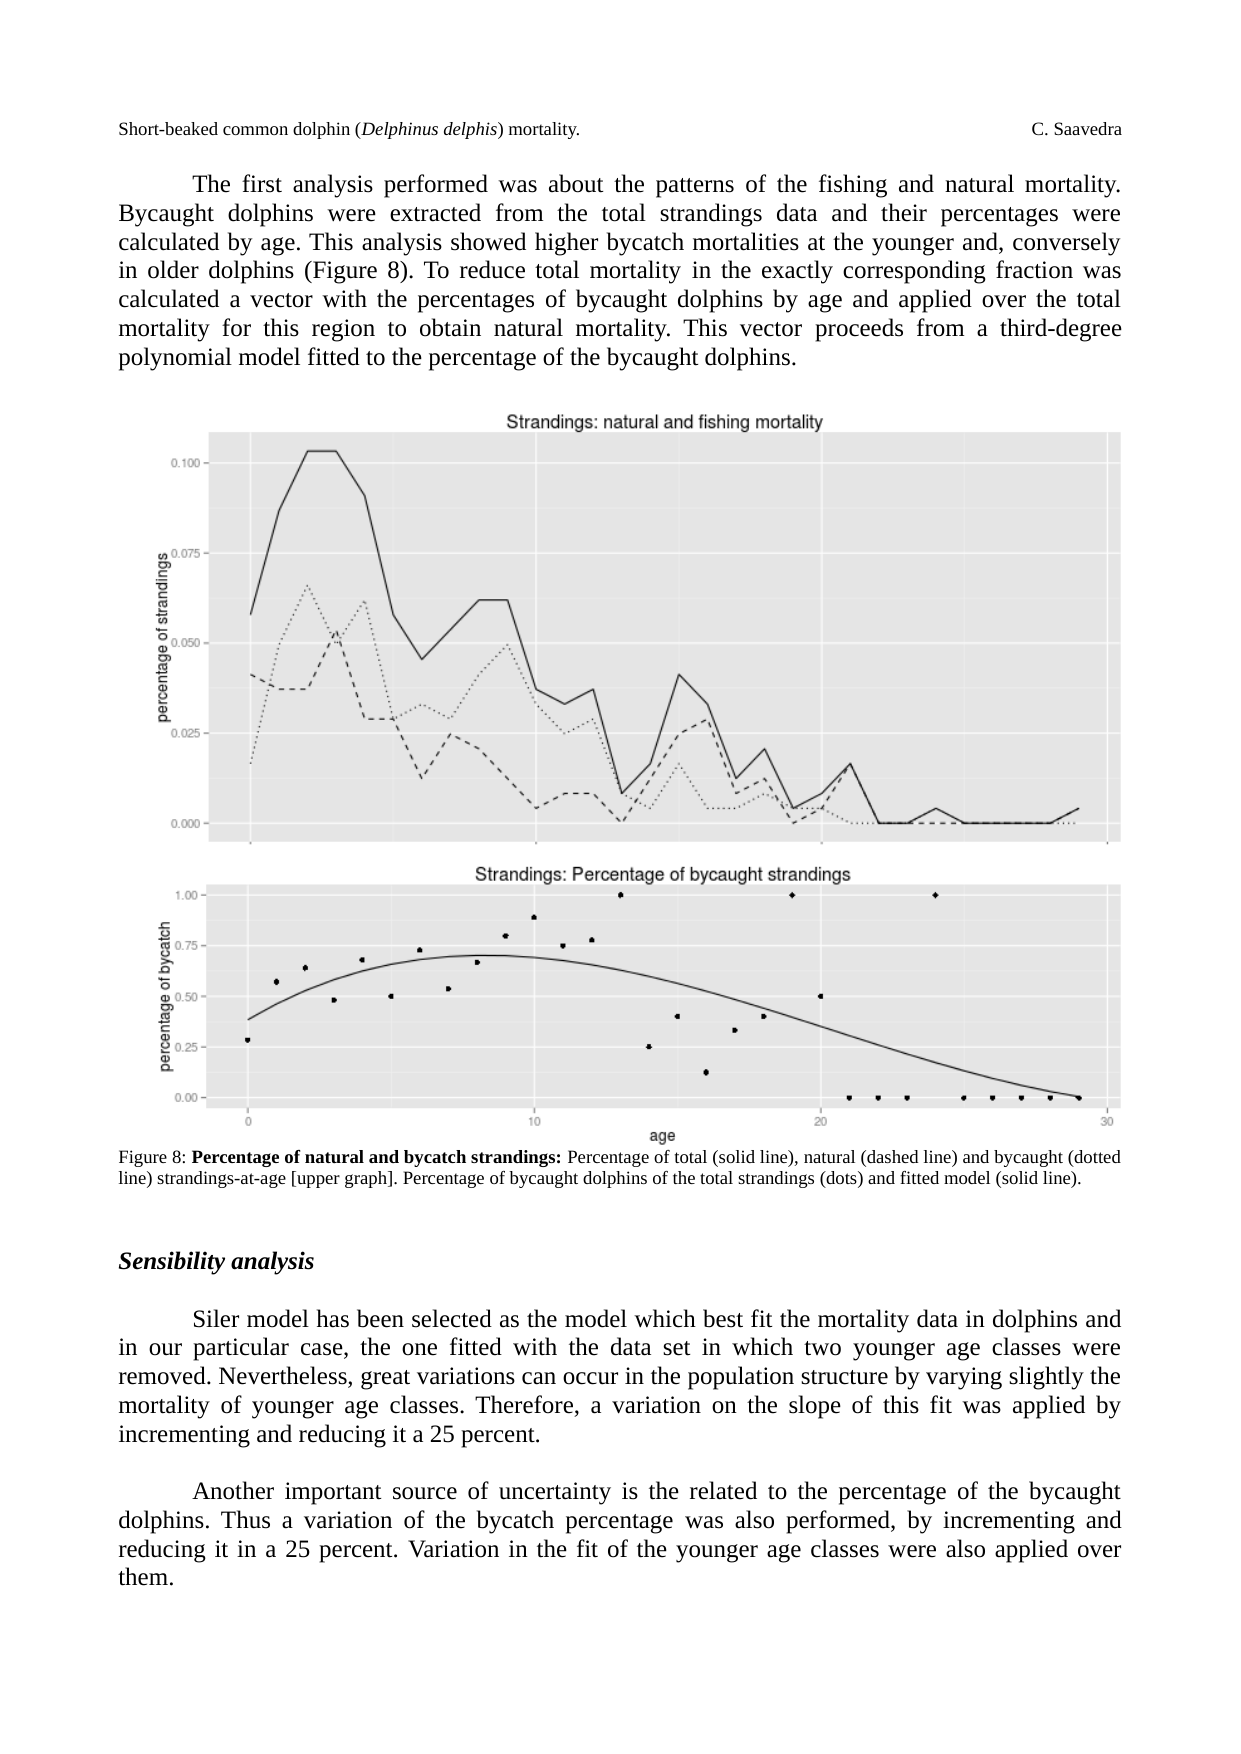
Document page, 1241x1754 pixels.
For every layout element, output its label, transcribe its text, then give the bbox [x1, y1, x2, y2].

text Another important source of uncertainty is the related to the percentage of the bycaught dolphins. Thus a variation of the bycatch percentage was also performed, by incrementing and reducing it in a 25 percent. Variation in the fit of the younger age classes were also applied over them. [118, 1476, 1122, 1591]
text The first analysis performed was about the patterns of the fishing and natural mortality. Bycaught dolphins were extracted from the total strandings data and their percentages were calculated by age. This analysis showed higher bycatch mortalities at the younger and, conversely in older dolphins (Figure 8). To reduce total mortality in the exactly corresponding fraction was calculated a vector with the percentages of bycaught dolphins by age and applied over the total mortality for this region to obtain natural mortality. This vector proceeds from a third-degree polynomial model fitted to the percentage of the bycaught dolphins. [118, 169, 1122, 370]
text Siler model has been selected as the model which best fit the mortality data in dolphins and in our particular case, the one fitted with the data set in which two younger age classes were removed. Nevertheless, great variations can occur in the population structure by varying slightly the mortality of younger age classes. Therefore, a variation on the slope of this fit was applied by incrementing and reducing it a 25 percent. [118, 1304, 1122, 1447]
text Figure 8: Percentage of natural and bycatch strandings: Percentage of total (solid line), natural (dashed line) and bycaught (dotted line) strandings-at-age [upper graph]. Percentage of bycaught dolphins of the total strandings (dots) and fitted model (solid line). [118, 392, 1122, 1189]
text Sensibility analysis [118, 1246, 1122, 1275]
picture [152, 392, 1156, 1146]
